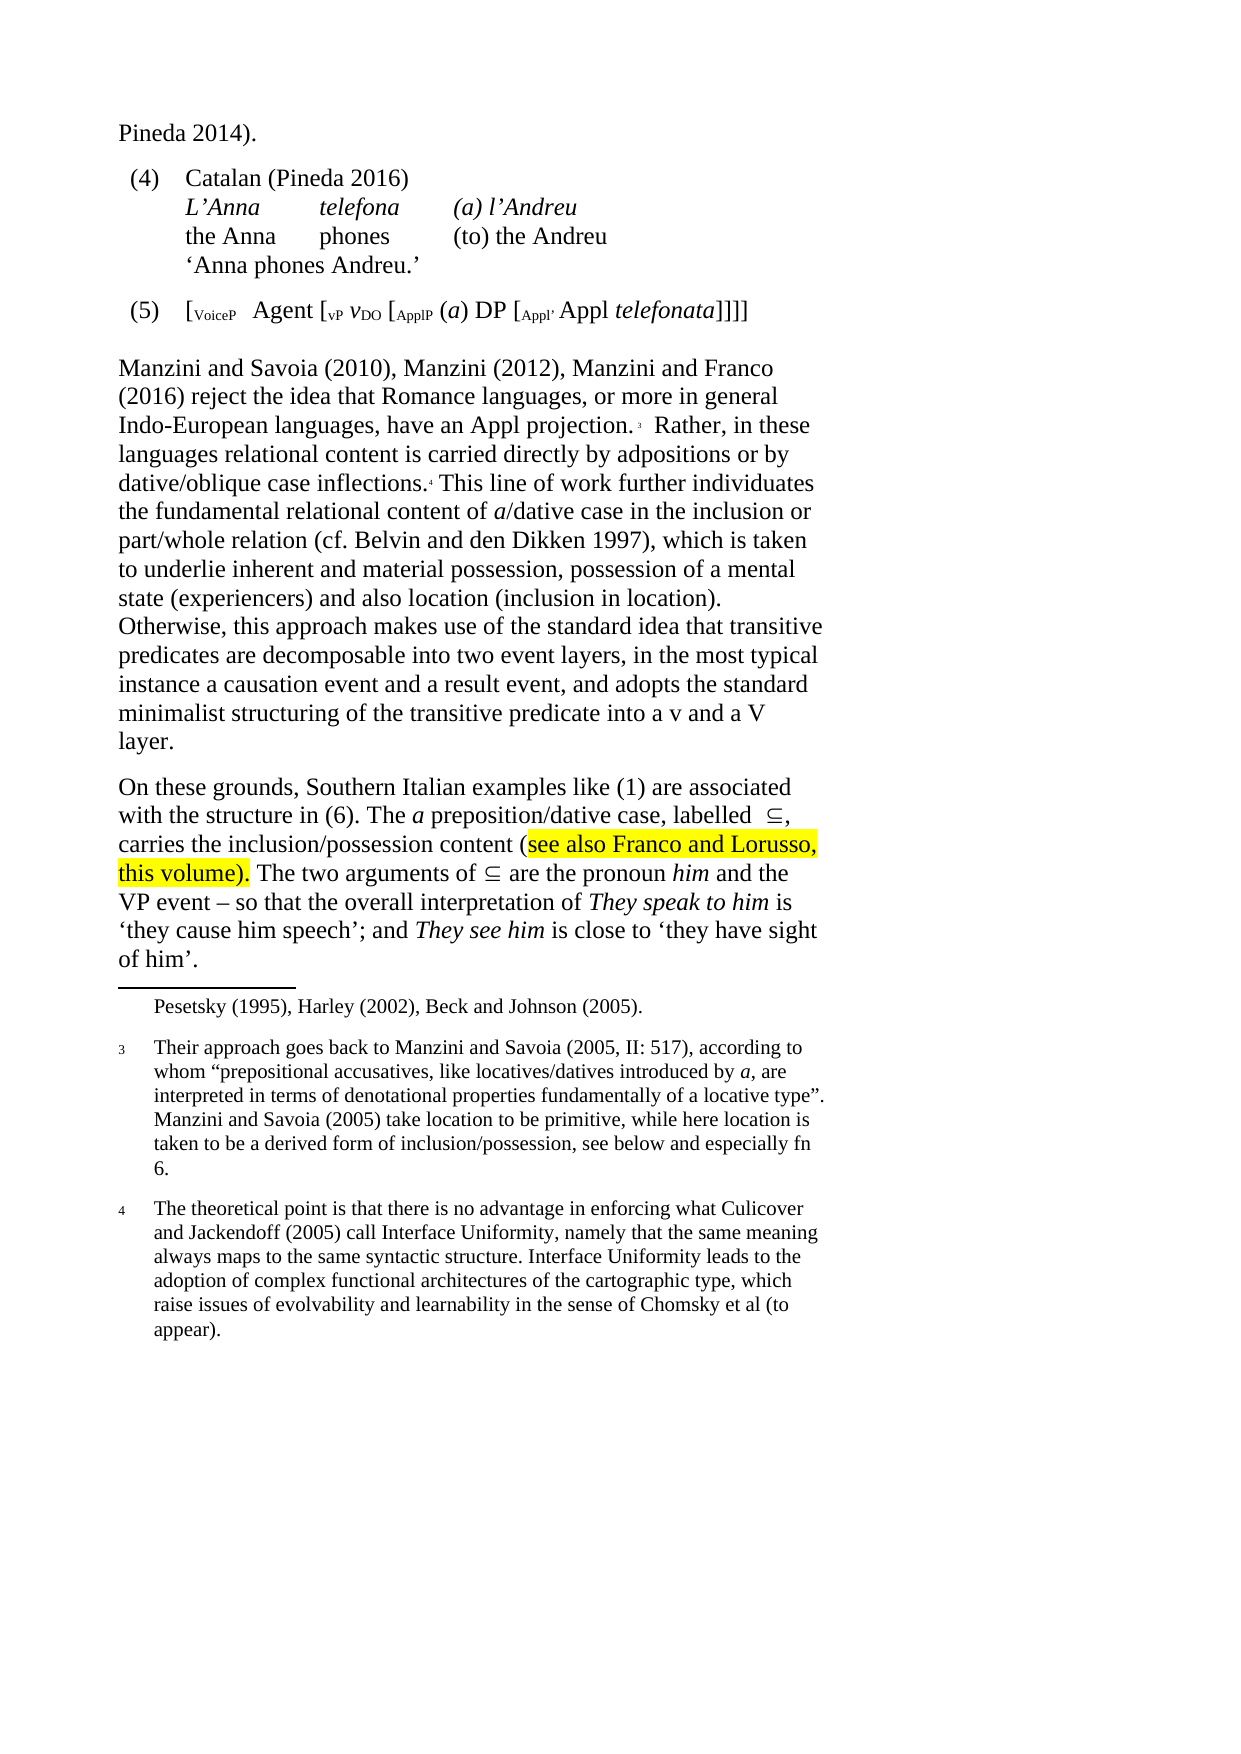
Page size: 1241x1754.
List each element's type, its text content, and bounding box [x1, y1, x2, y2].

text ‘Anna phones Andreu.’ [118, 250, 827, 278]
text The theoretical point is that there is no advantage in enforcing what Culicover and Jackendoff (2005) call Interface Uniformity, namely that the same meaning always maps to the same syntactic structure. Interface Uniformity leads to the adoption of complex functional architectures of the cartographic type, which raise issues of evolvability and learnability in the sense of Chomsky et al (to appear). [118, 1196, 827, 1341]
list [VoiceP Agent [vP vDO [ApplP (a) DP [Appl’ Appl telefonata]]]] [130, 295, 827, 324]
list Catalan (Pineda 2016) [130, 163, 827, 192]
text Manzini and Savoia (2010), Manzini (2012), Manzini and Franco (2016) reject the idea that Romance languages, or more in general Indo-European languages, have an Appl projection. Rather, in these languages relational content is carried directly by adpositions or by dative/oblique case inflections. This line of work further individuates the fundamental relational content of a/dative case in the inclusion or part/whole relation (cf. Belvin and den Dikken 1997), which is taken to underlie inherent and material possession, possession of a mental state (experiencers) and also location (inclusion in location). Otherwise, this approach makes use of the standard idea that transitive predicates are decomposable into two event layers, in the most typical instance a causation event and a result event, and adopts the standard minimalist structuring of the transitive predicate into a v and a V layer. [118, 353, 827, 755]
text the Anna phones (to) the Andreu [118, 221, 827, 250]
text Pesetsky (1995), Harley (2002), Beck and Johnson (2005). [118, 994, 827, 1018]
text L’Anna telefona (a) l’Andreu [118, 192, 827, 221]
text Pineda (2016: 359-360) essentially adopts Torrego’s structure for Catalan (4), where the verb can occur either with an a argument (dative) or with a bare argument (accusative). According to Pineda, the case alternation is a parametric choice, independently needed to account for the difference between Romance ditransitives (with dative goals) and English ditransitives (with dative-shift objects) (see also Pineda 2014). [118, 118, 827, 147]
text On these grounds, Southern Italian examples like (1) are associated with the structure in (6). The a preposition/dative case, labelled , carries the inclusion/possession content (see also Franco and Lorusso, this volume). The two arguments of  are the pronoun him and the VP event – so that the overall interpretation of They speak to him is ‘they cause him speech’; and They see him is close to ‘they have sight of him’. [118, 772, 827, 973]
text Their approach goes back to Manzini and Savoia (2005, II: 517), according to whom “prepositional accusatives, like locatives/datives introduced by a, are interpreted in terms of denotational properties fundamentally of a locative type”. Manzini and Savoia (2005) take location to be primitive, while here location is taken to be a derived form of inclusion/possession, see below and especially fn 6. [118, 1035, 827, 1179]
